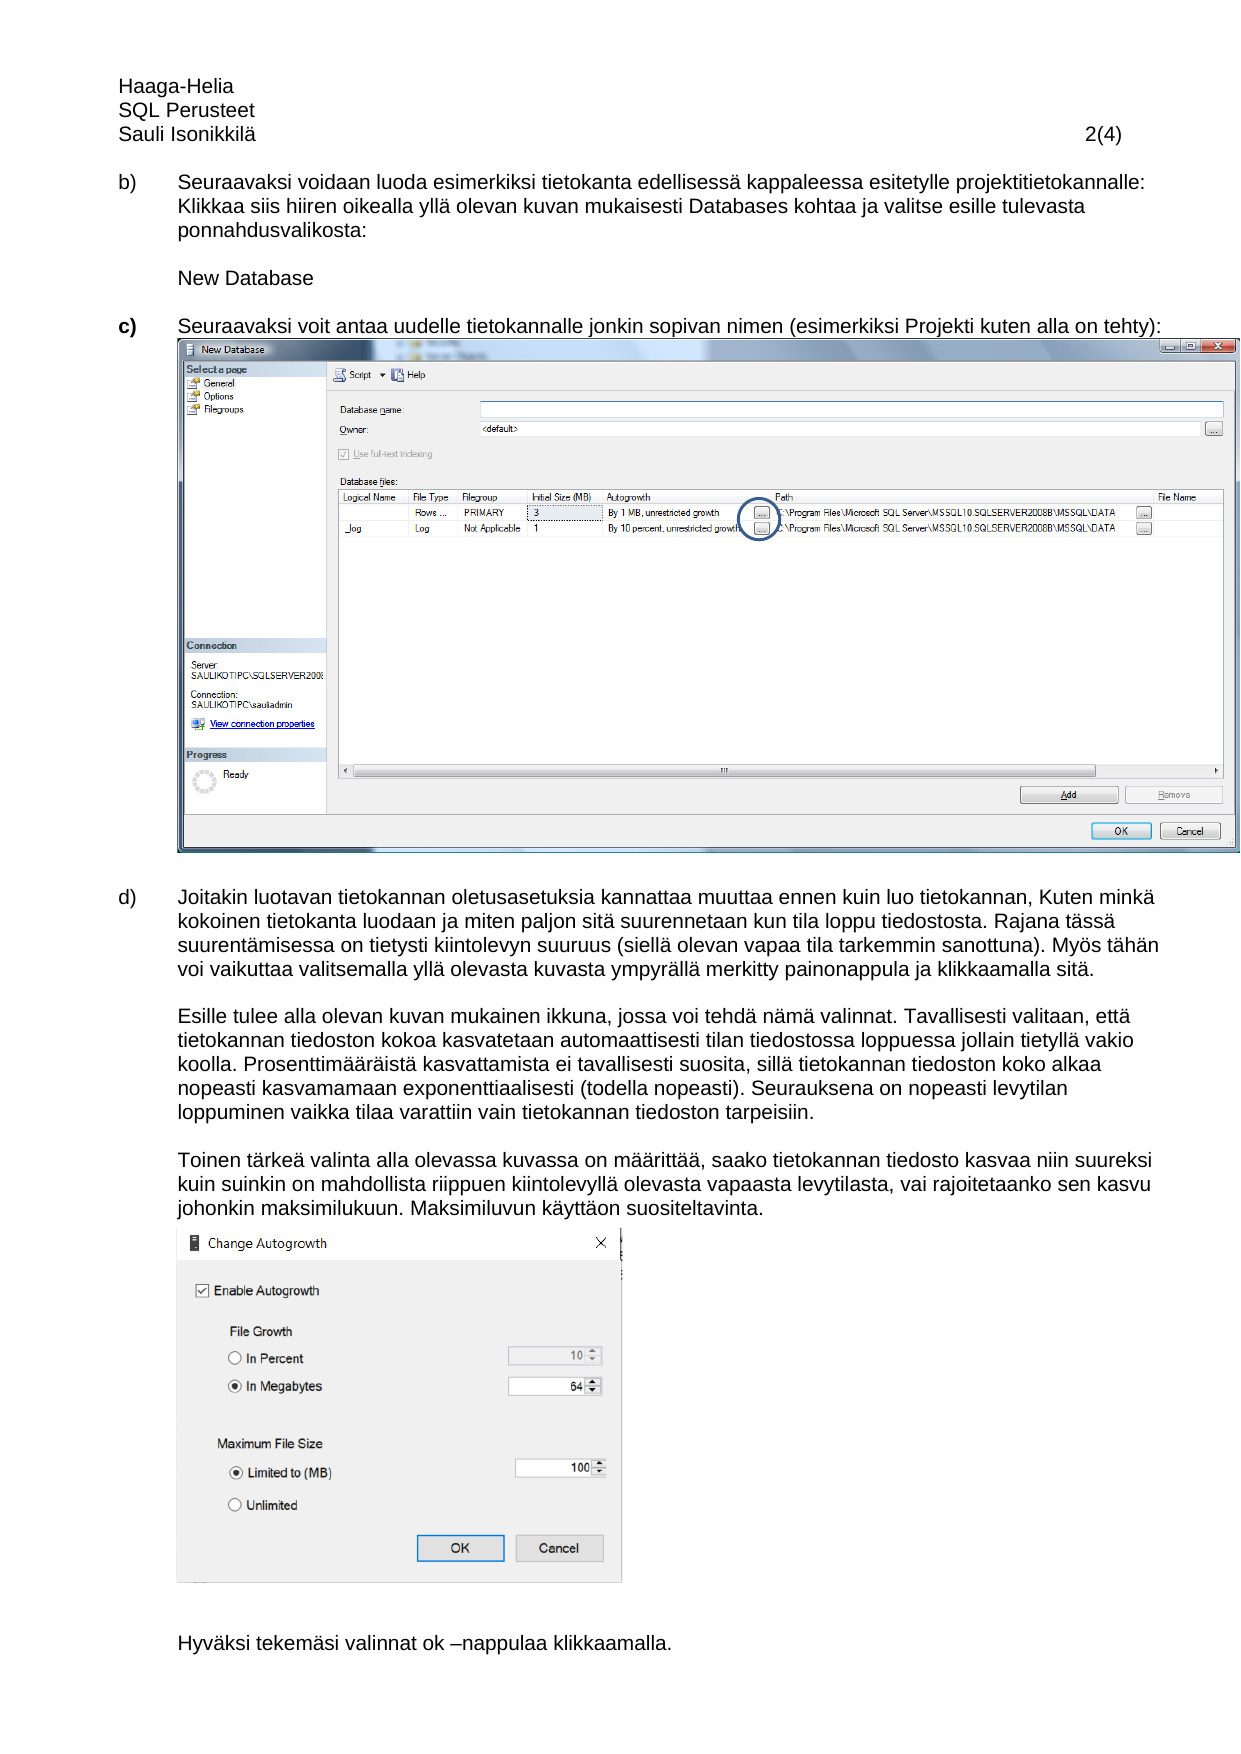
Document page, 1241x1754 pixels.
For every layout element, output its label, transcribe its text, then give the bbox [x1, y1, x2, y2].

list Seuraavaksi voit antaa uudelle tietokannalle jonkin sopivan nimen (esimerkiksi Projekti kuten alla on tehty): [118, 313, 1181, 861]
text Hyväksi tekemäsi valinnat ok –nappulaa klikkaamalla. [177, 1220, 1181, 1654]
list Joitakin luotavan tietokannan oletusasetuksia kannattaa muuttaa ennen kuin luo tietokannan, Kuten minkä kokoinen tietokanta luodaan ja miten paljon sitä suurennetaan kun tila loppu tiedostosta. Rajana tässä suurentämisessa on tietysti kiintolevyn suuruus (siellä olevan vapaa tila tarkemmin sanottuna). Myös tähän voi vaikuttaa valitsemalla yllä olevasta kuvasta ympyrällä merkitty painonappula ja klikkaamalla sitä. Esille tulee alla olevan kuvan mukainen ikkuna, jossa voi tehdä nämä valinnat. Tavallisesti valitaan, että tietokannan tiedoston kokoa kasvatetaan automaattisesti tilan tiedostossa loppuessa jollain tietyllä vakio koolla. Prosenttimääräistä kasvattamista ei tavallisesti suosita, sillä tietokannan tiedoston koko alkaa nopeasti kasvamamaan exponenttiaalisesti (todella nopeasti). Seurauksena on nopeasti levytilan loppuminen vaikka tilaa varattiin vain tietokannan tiedoston tarpeisiin. [118, 884, 1181, 1124]
list Seuraavaksi voidaan luoda esimerkiksi tietokanta edellisessä kappaleessa esitetylle projektitietokannalle: Klikkaa siis hiiren oikealla yllä olevan kuvan mukaisesti Databases kohtaa ja valitse esille tulevasta ponnahdusvalikosta: New Database [118, 170, 1181, 289]
picture [176, 1228, 623, 1583]
list Toinen tärkeä valinta alla olevassa kuvassa on määrittää, saako tietokannan tiedosto kasvaa niin suureksi kuin suinkin on mahdollista riippuen kiintolevyllä olevasta vapaasta levytilasta, vai rajoitetaanko sen kasvu johonkin maksimilukuun. Maksimiluvun käyttäon suositeltavinta. [177, 1124, 1181, 1220]
